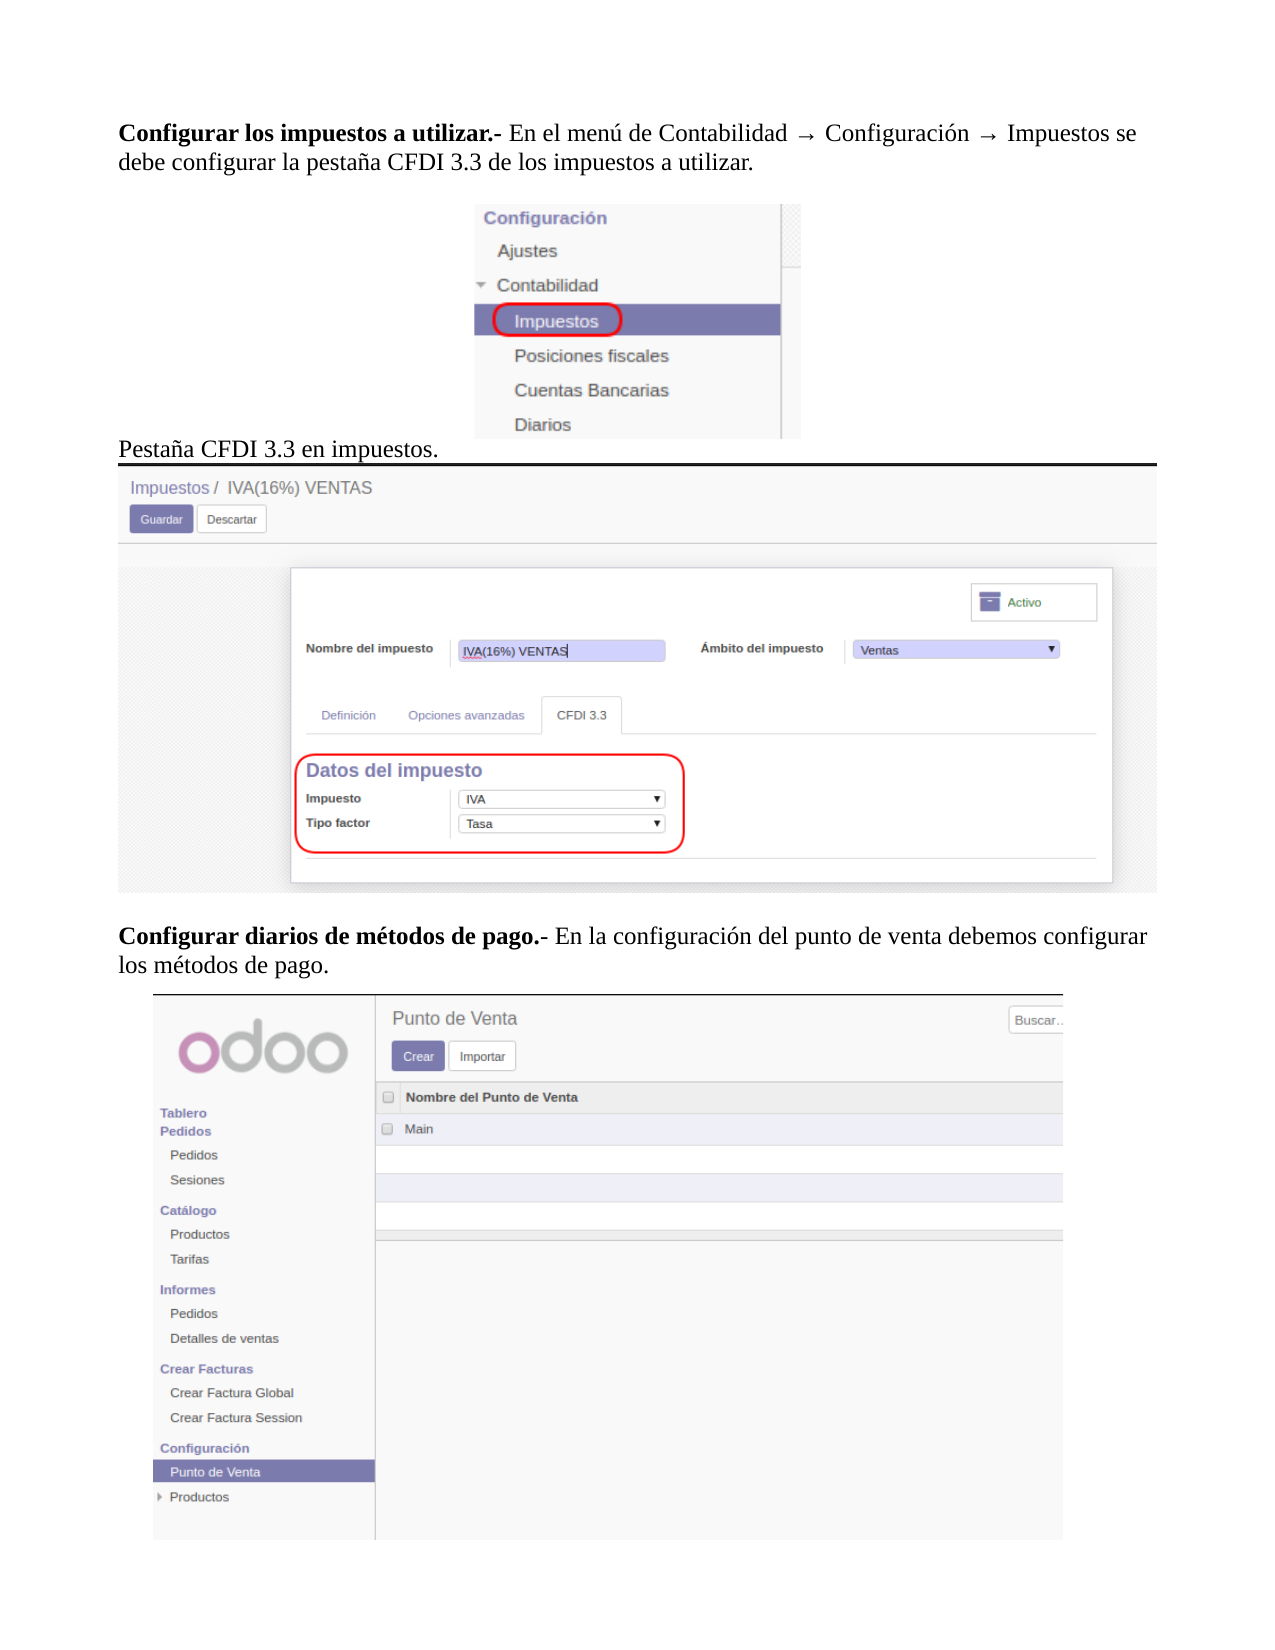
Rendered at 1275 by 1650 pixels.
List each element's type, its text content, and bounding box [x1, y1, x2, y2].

text Configurar diarios de métodos de pago.- En la configuración del punto de venta debemos configurar los métodos de pago. [118, 921, 1157, 979]
picture [474, 204, 801, 439]
picture [118, 463, 1157, 893]
text Configurar los impuestos a utilizar.- En el menú de Contabilidad → Configuración → Impuestos se debe configurar la pestaña CFDI 3.3 de los impuestos a utilizar. [118, 118, 1157, 176]
picture [153, 994, 1064, 1540]
text Pestaña CFDI 3.3 en impuestos. [118, 434, 1157, 463]
